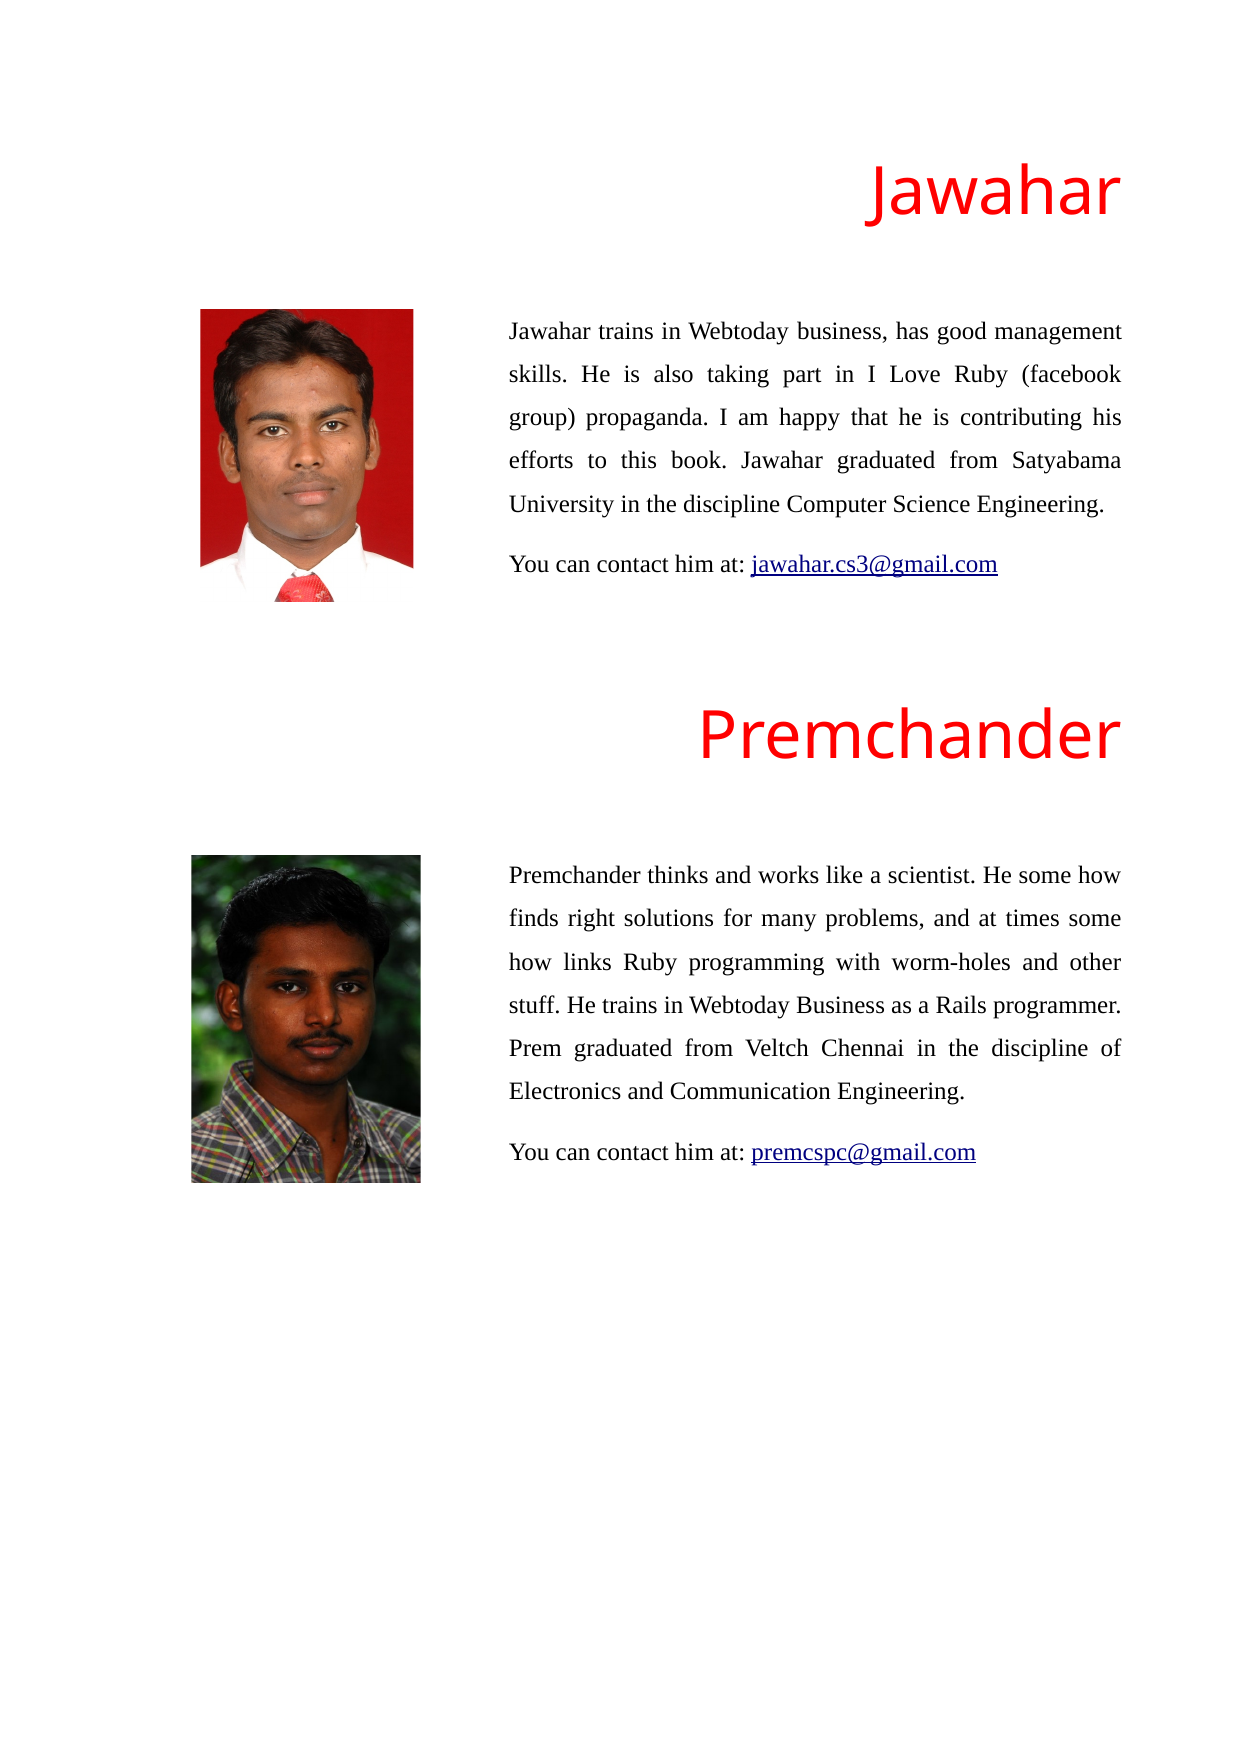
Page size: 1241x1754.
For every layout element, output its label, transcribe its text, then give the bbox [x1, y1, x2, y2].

picture [200, 309, 414, 602]
picture [191, 855, 421, 1183]
text You can contact him at: premcspc@gmail.com [509, 1137, 1122, 1166]
subtitle Premchander [118, 687, 1122, 778]
text Jawahar trains in Webtoday business, has good management skills. He is also taking part in I Love Ruby (facebook group) propaganda. I am happy that he is contributing his efforts to this book. Jawahar graduated from Satyabama University in the discipline Computer Science Engineering. [509, 316, 1122, 517]
text You can contact him at: jawahar.cs3@gmail.com [509, 549, 1122, 578]
text Premchander thinks and works like a scientist. He some how finds right solutions for many problems, and at times some how links Ruby programming with worm-holes and other stuff. He trains in Webtoday Business as a Rails programmer. Prem graduated from Veltch Chennai in the discipline of Electronics and Communication Engineering. [509, 860, 1122, 1105]
subtitle Jawahar [118, 143, 1122, 234]
